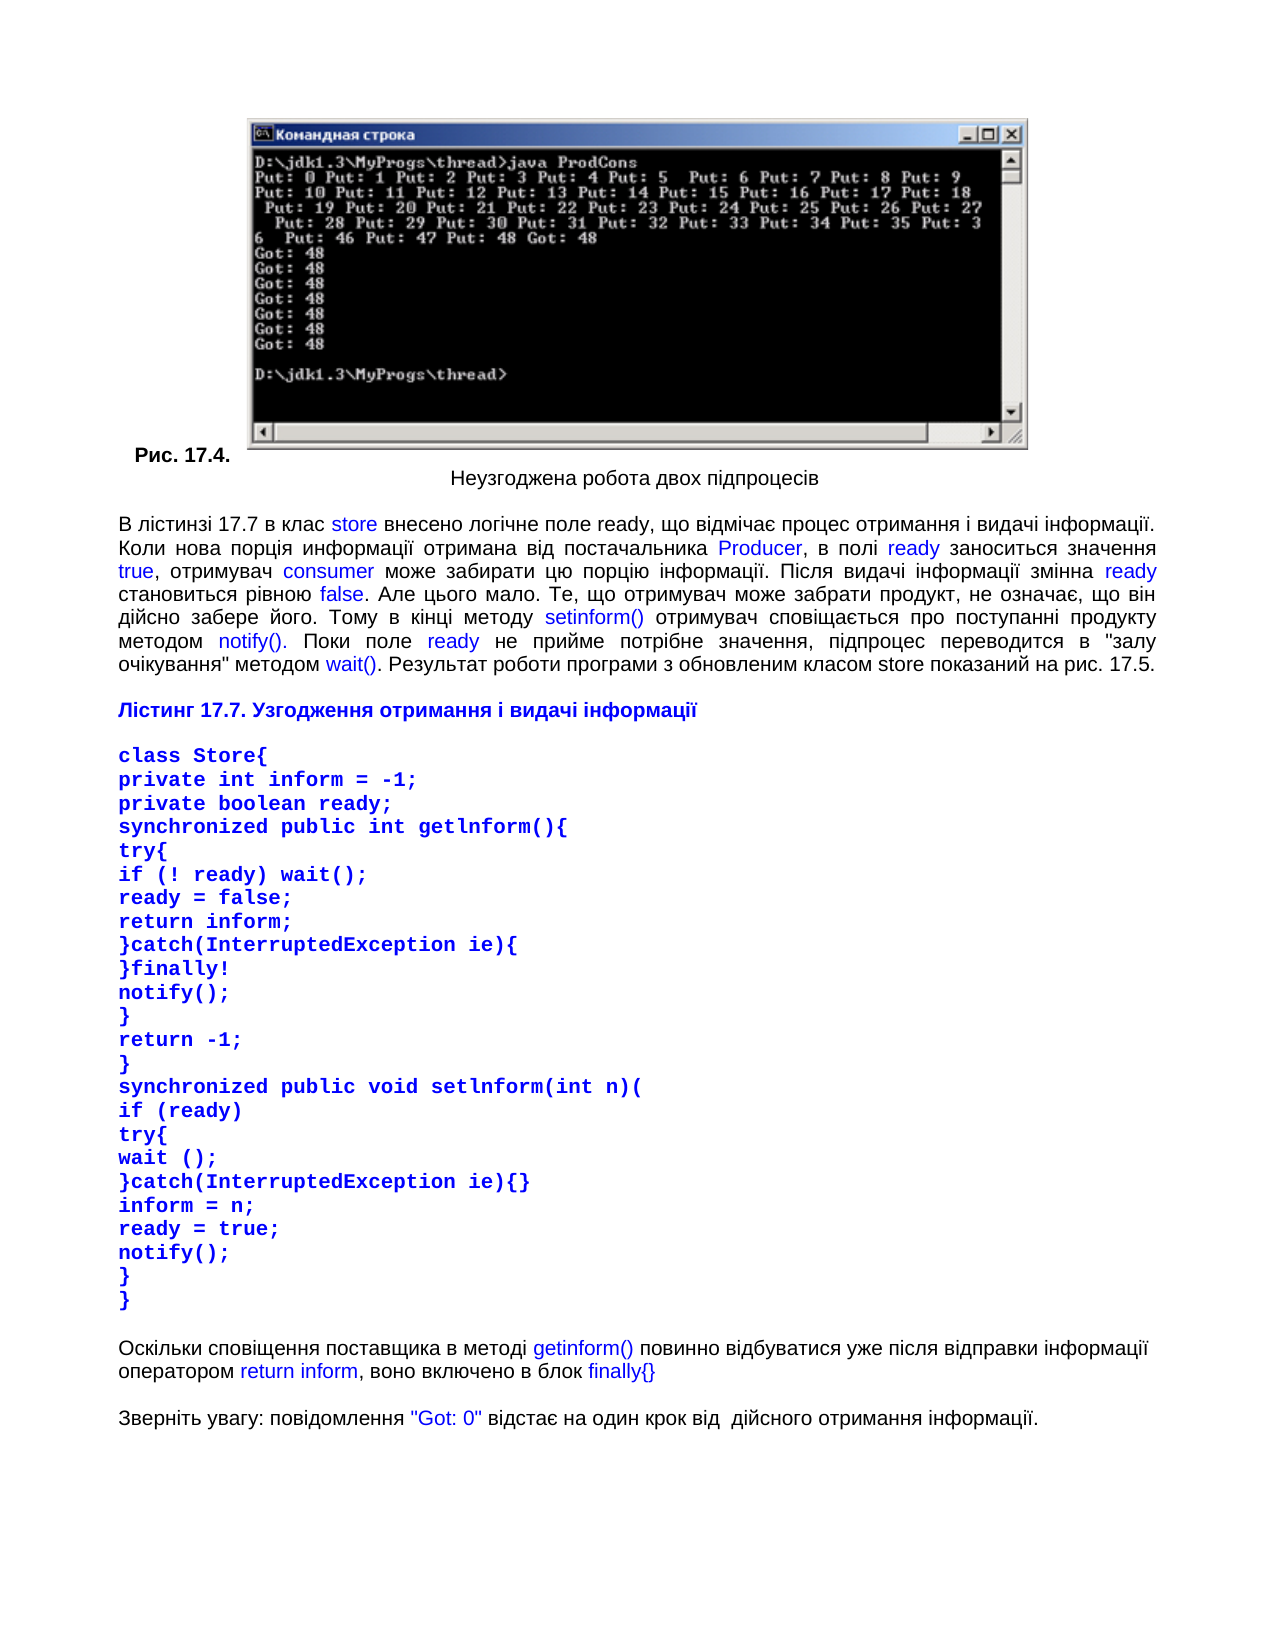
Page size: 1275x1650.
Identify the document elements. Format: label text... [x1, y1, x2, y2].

text } [118, 1053, 1157, 1076]
text } [118, 1266, 1157, 1289]
text }catch(InterruptedException ie){ [118, 934, 1157, 958]
text Рис. 17.4. Неузгоджена робота двох підпроцесів [118, 443, 1157, 490]
text Зверніть увагу: повідомлення "Got: 0" відстає на один крок від дійсного отримання інформації. [118, 1406, 1157, 1429]
text notify(); [118, 982, 1157, 1005]
text private int inform = -1; [118, 769, 1157, 793]
text synchronized public void setlnform(int n)( [118, 1076, 1157, 1100]
text ready = false; [118, 887, 1157, 911]
text }finally! [118, 958, 1157, 982]
text return inform; [118, 911, 1157, 934]
text synchronized public int getlnform(){ [118, 816, 1157, 840]
text Оскільки сповіщення поставщика в методі getinform() повинно відбуватися уже після відправки інформації оператором return inform, воно включено в блок finally{} [118, 1336, 1157, 1383]
text } [118, 1289, 1157, 1313]
text inform = n; [118, 1194, 1157, 1218]
text try{ [118, 1124, 1157, 1147]
text if (ready) [118, 1100, 1157, 1124]
text Лістинг 17.7. Узгодження отримання і видачі інформації [118, 699, 1157, 722]
text private boolean ready; [118, 793, 1157, 816]
text if (! ready) wait(); [118, 863, 1157, 887]
text return -1; [118, 1029, 1157, 1053]
text В лістинзі 17.7 в клас store внесено логічне поле ready, що відмічає процес отримання і видачі інформації. Коли нова порція информації отримана від постачальника Producer, в полі ready заноситься значення true, отримувач consumer може забирати цю порцію інформації. Після видачі інформації змінна ready становиться рівною false. Але цього мало. Те, що отримувач може забрати продукт, не означає, що він дійсно забере його. Тому в кінці методу setinform() отримувач сповіщається про поступанні продукту методом notify(). Поки поле ready не прийме потрібне значення, підпроцес переводится в "залу очікування" методом wait(). Результат роботи програми з обновленим класом store показаний на рис. 17.5. [118, 513, 1157, 676]
text ready = true; [118, 1218, 1157, 1242]
text class Store{ [118, 745, 1157, 769]
text wait (); [118, 1147, 1157, 1171]
text notify(); [118, 1242, 1157, 1266]
text } [118, 1005, 1157, 1029]
picture [246, 118, 1029, 450]
text }catch(InterruptedException ie){} [118, 1171, 1157, 1194]
text try{ [118, 840, 1157, 863]
